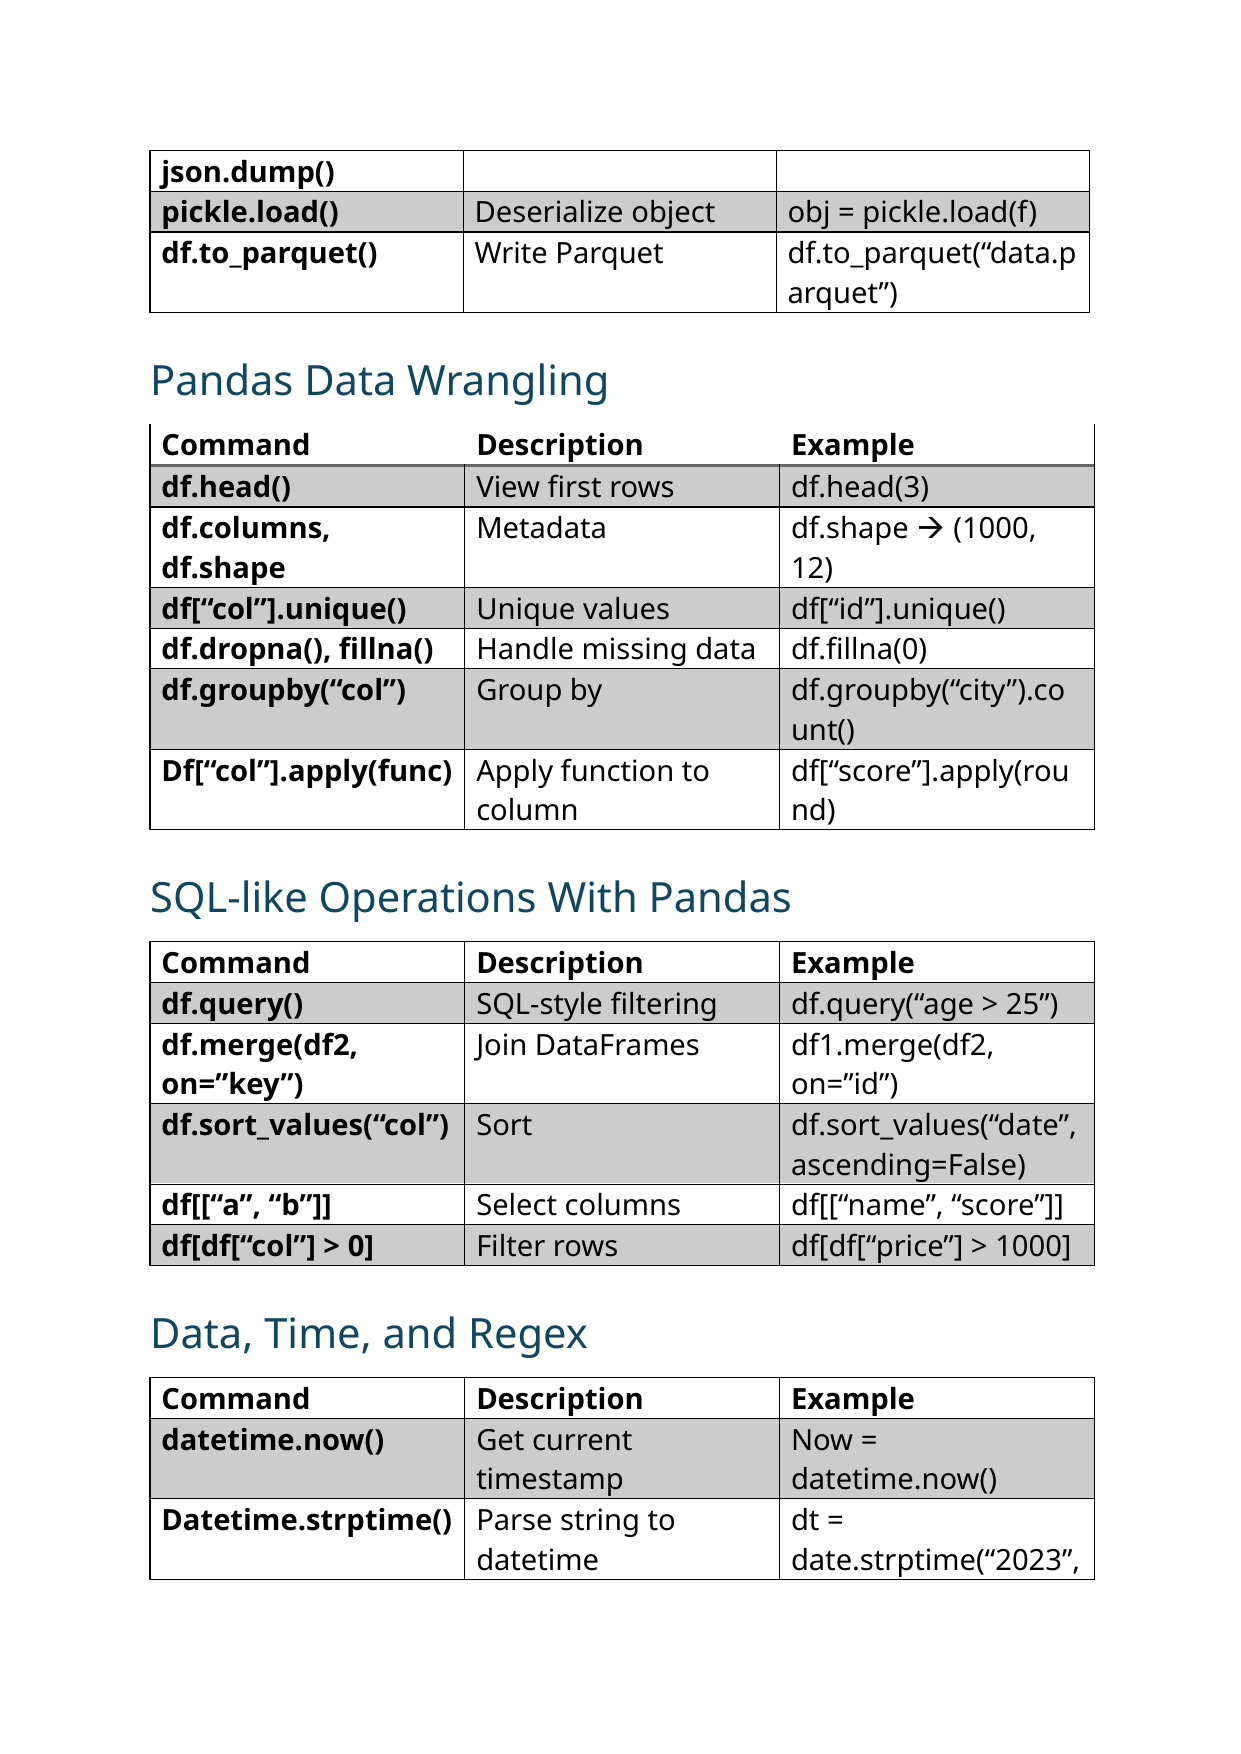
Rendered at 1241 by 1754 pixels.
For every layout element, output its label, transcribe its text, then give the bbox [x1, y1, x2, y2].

table_cell Join DataFrames [465, 1024, 779, 1103]
table_cell df.groupby(“col”) [151, 669, 464, 749]
table_cell df[[“name”, “score”]] [780, 1185, 1094, 1224]
table_cell Df[“col”].apply(func) [151, 750, 464, 829]
table_header Command [151, 1378, 464, 1418]
table_cell df[df[“col”] > 0] [151, 1225, 464, 1265]
table_cell json.dump() [151, 151, 463, 191]
subtitle Data, Time, and Regex [150, 1303, 1090, 1360]
table_cell Select columns [465, 1185, 779, 1224]
table_cell df1.merge(df2, on=”id”) [780, 1024, 1094, 1103]
table_cell df.head(3) [780, 467, 1094, 506]
table_cell df.groupby(“city”).count() [780, 669, 1094, 749]
table_cell df[“id”].unique() [780, 588, 1094, 628]
table_cell Metadata [465, 508, 779, 587]
table_header Description [465, 942, 779, 982]
table_cell df.query(“age > 25”) [780, 983, 1094, 1023]
table_cell View first rows [465, 467, 779, 506]
table_cell df.fillna(0) [780, 629, 1094, 668]
subtitle SQL-like Operations With Pandas [150, 868, 1090, 924]
table_cell Deserialize object [464, 192, 776, 231]
table_cell pickle.load() [151, 192, 463, 231]
table_cell df.shape  (1000, 12) [780, 508, 1094, 587]
table_cell Write Parquet [464, 233, 776, 312]
table_cell df[“score”].apply(round) [780, 750, 1094, 829]
table_header Description [465, 1378, 779, 1418]
table_cell df.sort_values(“date”, ascending=False) [780, 1104, 1094, 1183]
table_cell Parse string to datetime [465, 1499, 779, 1579]
table_cell obj = pickle.load(f) [777, 192, 1089, 231]
table_cell Sort [465, 1104, 779, 1183]
table_cell [464, 151, 776, 191]
table_cell df[“col”].unique() [151, 588, 464, 628]
table_cell datetime.now() [151, 1419, 464, 1498]
table_cell dt = date.strptime(“2023”, [780, 1499, 1094, 1579]
table_cell df[df[“price”] > 1000] [780, 1225, 1094, 1265]
table_cell df.merge(df2, on=”key”) [151, 1024, 464, 1103]
table_header Command [151, 942, 464, 982]
table_cell SQL-style filtering [465, 983, 779, 1023]
table_cell Now = datetime.now() [780, 1419, 1094, 1498]
table_cell Handle missing data [465, 629, 779, 668]
table_cell df.dropna(), fillna() [151, 629, 464, 668]
table_header Example [780, 424, 1094, 464]
table_cell df.columns, df.shape [151, 508, 464, 587]
table_cell df[[“a”, “b”]] [151, 1185, 464, 1224]
table_header Example [780, 1378, 1094, 1418]
table_cell df.to_parquet() [151, 233, 463, 312]
subtitle Pandas Data Wrangling [150, 350, 1090, 407]
table_cell Apply function to column [465, 750, 779, 829]
table_cell df.head() [151, 467, 464, 506]
table_cell [777, 151, 1089, 191]
table_cell Unique values [465, 588, 779, 628]
table_cell Group by [465, 669, 779, 749]
table_cell df.sort_values(“col”) [151, 1104, 464, 1183]
table_header Example [780, 942, 1094, 982]
table_cell Get current timestamp [465, 1419, 779, 1498]
table_cell df.to_parquet(“data.parquet”) [777, 233, 1089, 312]
table_cell Datetime.strptime() [151, 1499, 464, 1579]
table_header Command [151, 424, 465, 464]
table_cell df.query() [151, 983, 464, 1023]
table_cell Filter rows [465, 1225, 779, 1265]
table_header Description [465, 424, 779, 464]
